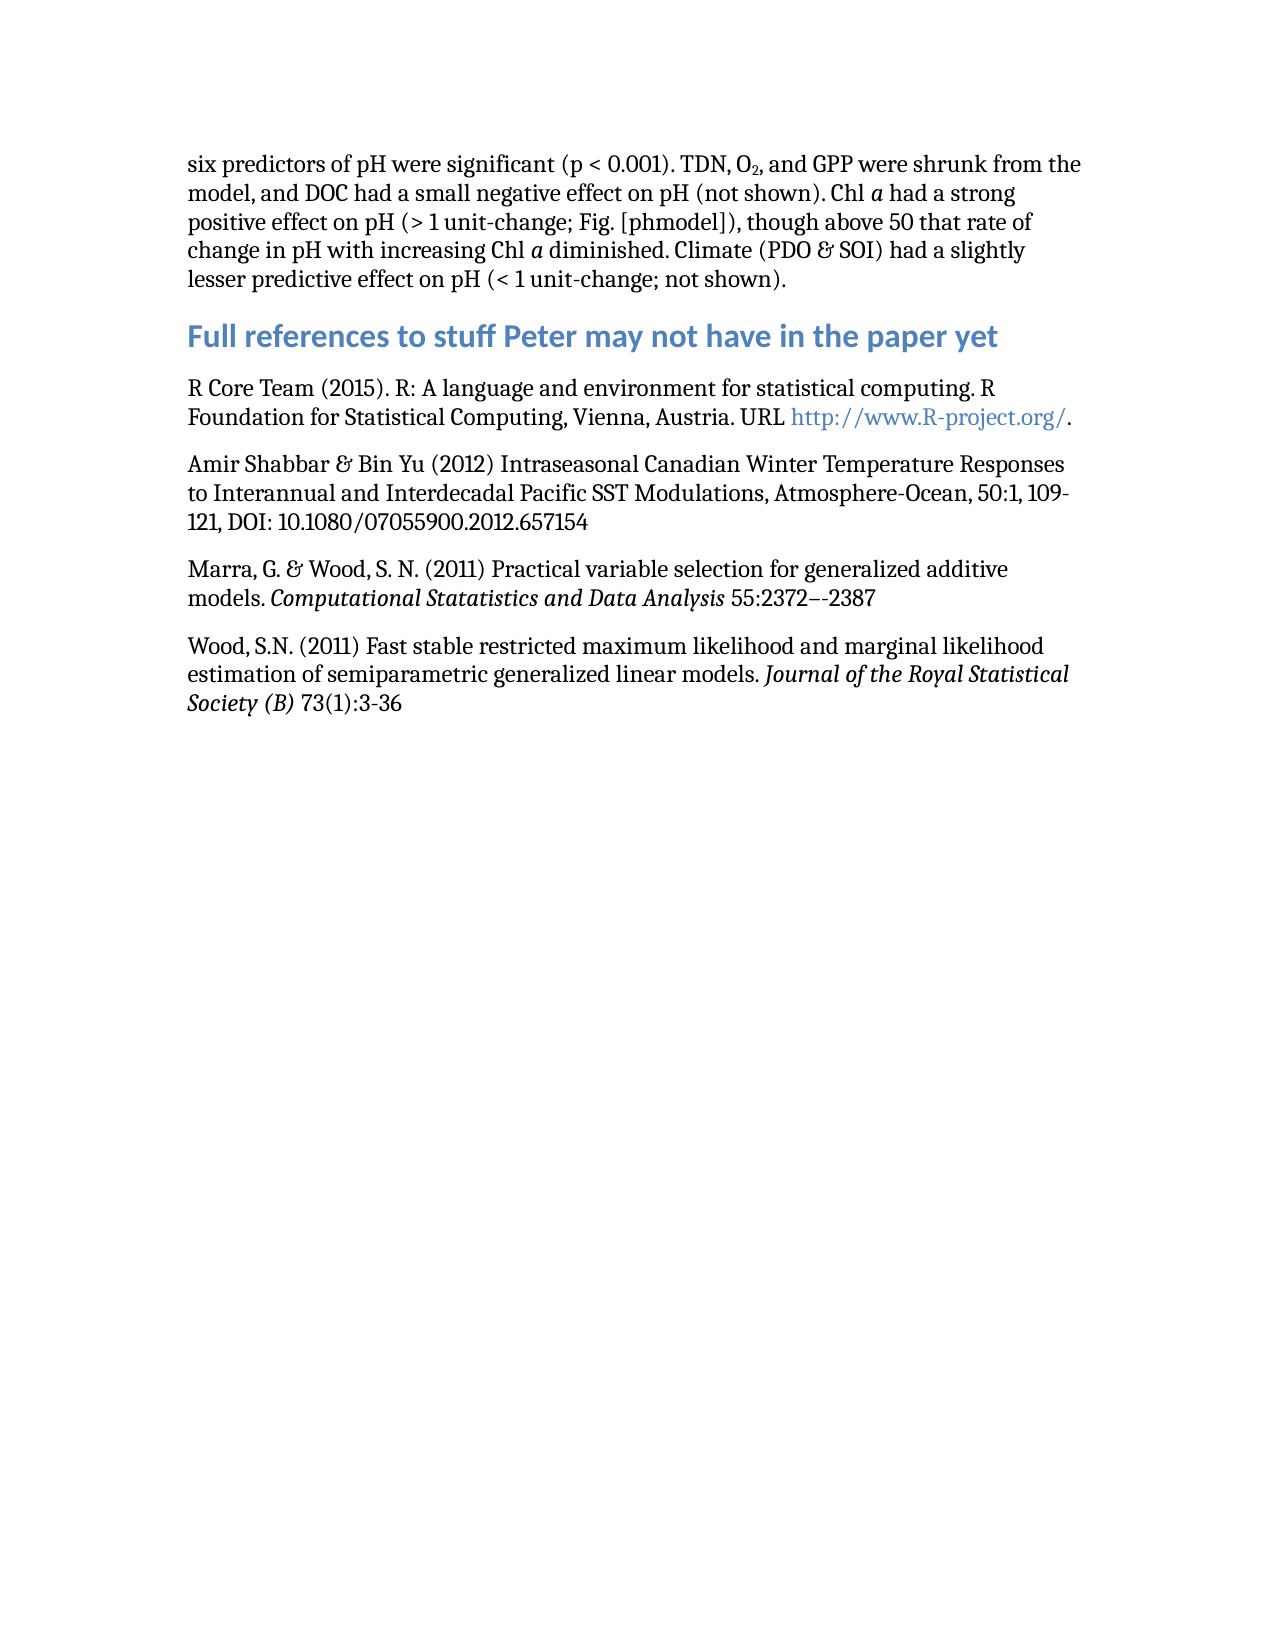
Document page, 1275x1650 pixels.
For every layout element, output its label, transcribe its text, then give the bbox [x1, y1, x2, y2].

text Marra, G. & Wood, S. N. (2011) Practical variable selection for generalized additive models. Computational Statatistics and Data Analysis 55:2372–-2387 [187, 555, 1087, 613]
text R Core Team (2015). R: A language and environment for statistical computing. R Foundation for Statistical Computing, Vienna, Austria. URL http://www.R-project.org/. [187, 374, 1087, 432]
subtitle Full references to stuff Peter may not have in the paper yet [187, 314, 1087, 355]
text Amir Shabbar & Bin Yu (2012) Intraseasonal Canadian Winter Temperature Responses to Interannual and Interdecadal Pacific SST Modulations, Atmosphere-Ocean, 50:1, 109-121, DOI: 10.1080/07055900.2012.657154 [187, 450, 1087, 537]
text Wood, S.N. (2011) Fast stable restricted maximum likelihood and marginal likelihood estimation of semiparametric generalized linear models. Journal of the Royal Statistical Society (B) 73(1):3-36 [187, 632, 1087, 718]
text six predictors of pH were significant (p < 0.001). TDN, O2, and GPP were shrunk from the model, and DOC had a small negative effect on pH (not shown). Chl a had a strong positive effect on pH (> 1 unit-change; Fig. [phmodel]), though above 50 that rate of change in pH with increasing Chl a diminished. Climate (PDO & SOI) had a slightly lesser predictive effect on pH (< 1 unit-change; not shown). [187, 150, 1087, 294]
